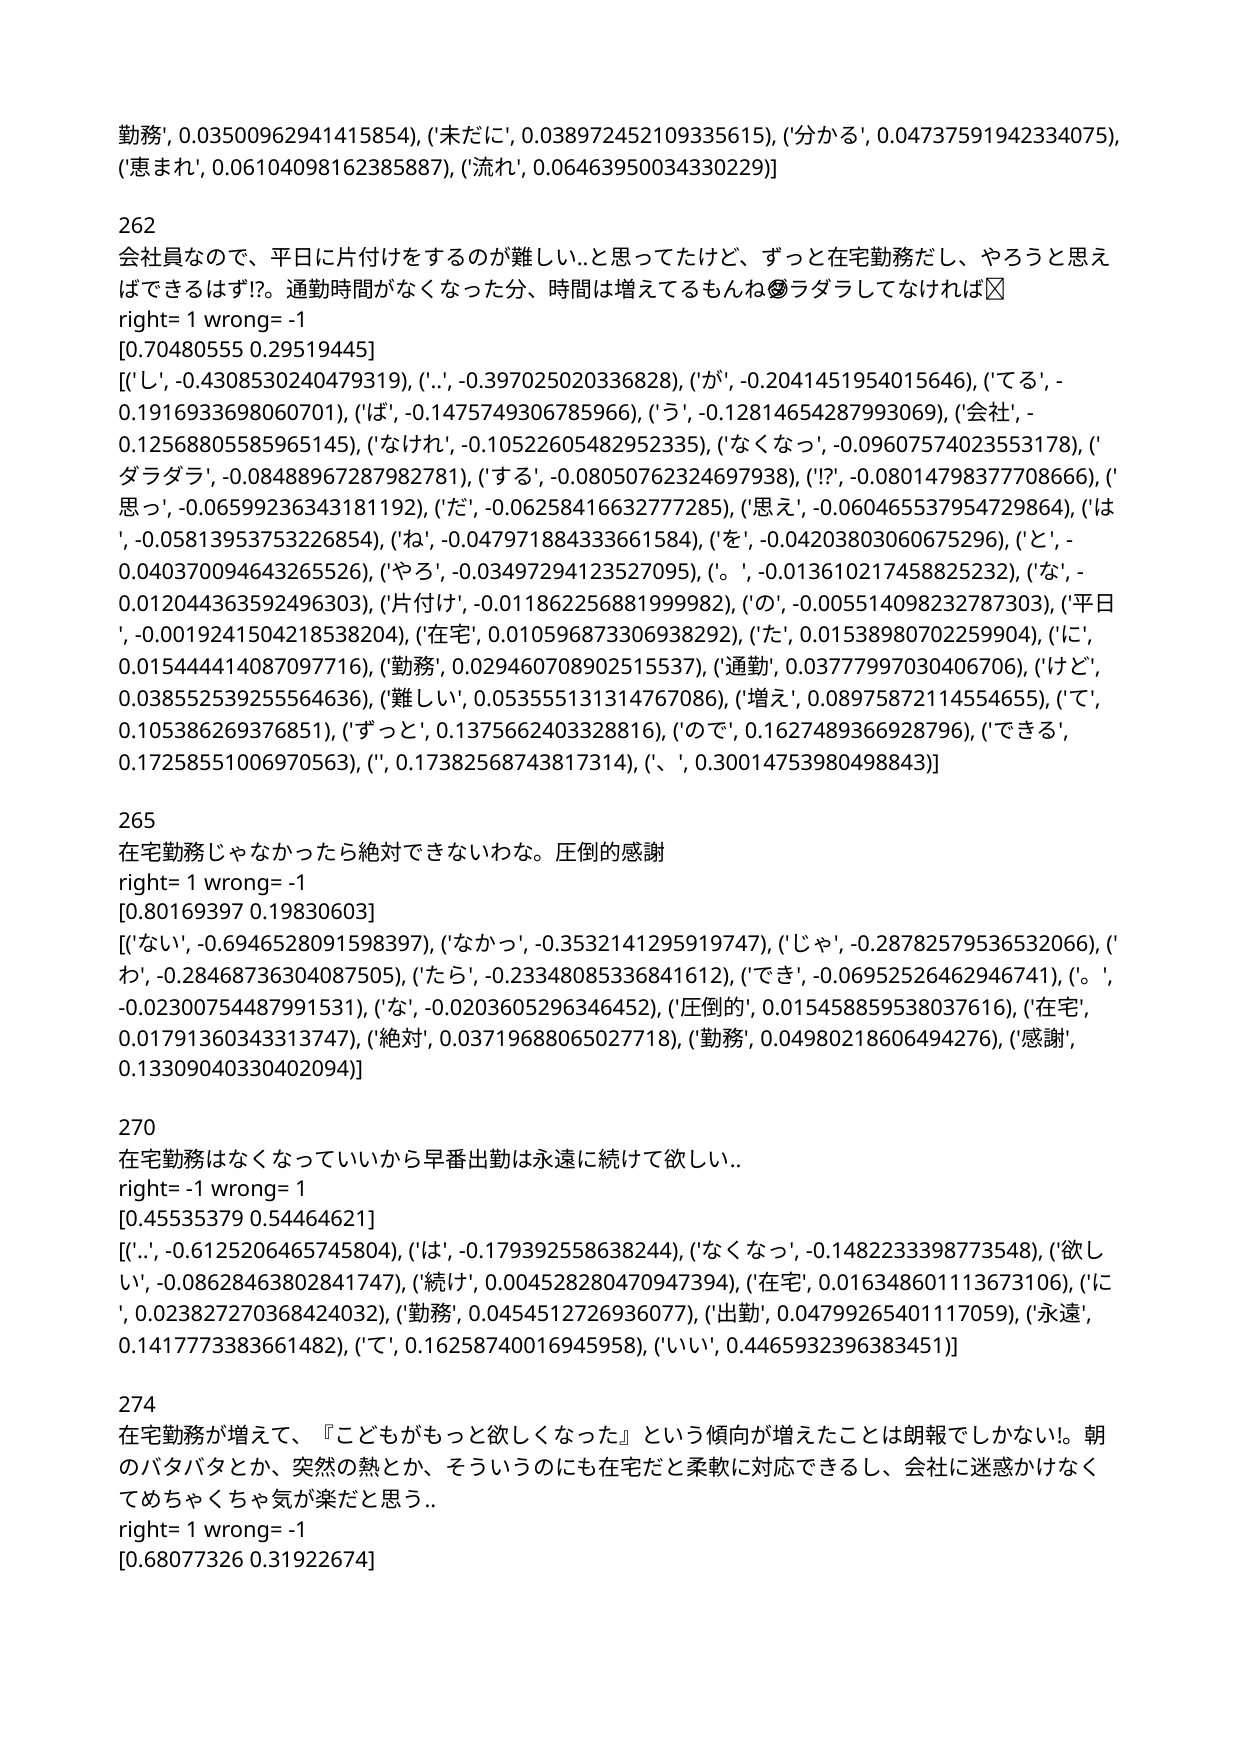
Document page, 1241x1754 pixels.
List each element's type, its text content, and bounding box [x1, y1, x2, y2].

text right= 1 wrong= -1 [118, 1514, 1122, 1543]
text [('ない', -0.6946528091598397), ('なかっ', -0.3532141295919747), ('じゃ', -0.28782579536532066), ('わ', -0.28468736304087505), ('たら', -0.23348085336841612), ('でき', -0.06952526462946741), ('。', -0.02300754487991531), ('な', -0.0203605296346452), ('圧倒的', 0.015458859538037616), ('在宅', 0.01791360343313747), ('絶対', 0.03719688065027718), ('勤務', 0.04980218606494276), ('感謝', 0.13309040330402094)] [118, 926, 1122, 1083]
text [('し', -0.4308530240479319), ('..', -0.397025020336828), ('が', -0.2041451954015646), ('てる', -0.1916933698060701), ('ば', -0.1475749306785966), ('う', -0.12814654287993069), ('会社', -0.12568805585965145), ('なけれ', -0.10522605482952335), ('なくなっ', -0.09607574023553178), ('ダラダラ', -0.08488967287982781), ('する', -0.08050762324697938), ('!?', -0.08014798377708666), ('思っ', -0.06599236343181192), ('だ', -0.06258416632777285), ('思え', -0.060465537954729864), ('は', -0.05813953753226854), ('ね', -0.047971884333661584), ('を', -0.04203803060675296), ('と', -0.040370094643265526), ('やろ', -0.03497294123527095), ('。', -0.013610217458825232), ('な', -0.012044363592496303), ('片付け', -0.011862256881999982), ('の', -0.005514098232787303), ('平日', -0.0019241504218538204), ('在宅', 0.010596873306938292), ('た', 0.01538980702259904), ('に', 0.015444414087097716), ('勤務', 0.029460708902515537), ('通勤', 0.03777997030406706), ('けど', 0.038552539255564636), ('難しい', 0.053555131314767086), ('増え', 0.08975872114554655), ('て', 0.105386269376851), ('ずっと', 0.1375662403328816), ('ので', 0.1627489366928796), ('できる', 0.17258551006970563), ('️', 0.17382568743817314), ('、', 0.30014753980498843)] [118, 363, 1122, 776]
text [('..', -0.6125206465745804), ('は', -0.179392558638244), ('なくなっ', -0.1482233398773548), ('欲しい', -0.08628463802841747), ('続け', 0.004528280470947394), ('在宅', 0.016348601113673106), ('に', 0.023827270368424032), ('勤務', 0.0454512726936077), ('出勤', 0.04799265401117059), ('永遠', 0.1417773383661482), ('て', 0.16258740016945958), ('いい', 0.4465932396383451)] [118, 1233, 1122, 1360]
text right= 1 wrong= -1 [118, 867, 1122, 896]
text 270 [118, 1112, 1122, 1142]
text right= -1 wrong= 1 [118, 1173, 1122, 1203]
text 在宅勤務はなくなっていいから早番出勤は永遠に続けて欲しい.. [118, 1142, 1122, 1173]
text right= 1 wrong= -1 [118, 304, 1122, 333]
text [0.80169397 0.19830603] [118, 896, 1122, 926]
text 265 [118, 805, 1122, 835]
text 在宅勤務が増えて、『こどもがもっと欲しくなった』という傾向が増えたことは朗報でしかない!。朝のバタバタとか、突然の熱とか、そういうのにも在宅だと柔軟に対応できるし、会社に迷惑かけなくてめちゃくちゃ気が楽だと思う.. [118, 1418, 1122, 1514]
text [0.70480555 0.29519445] [118, 333, 1122, 363]
text 在宅勤務じゃなかったら絶対できないわな。圧倒的感謝 [118, 835, 1122, 867]
text 274 [118, 1389, 1122, 1418]
text 勤務', 0.03500962941415854), ('未だに', 0.038972452109335615), ('分かる', 0.04737591942334075), ('恵まれ', 0.06104098162385887), ('流れ', 0.06463950034330229)] [118, 118, 1122, 182]
text [0.45535379 0.54464621] [118, 1203, 1122, 1233]
text 会社員なので、平日に片付けをするのが難しい..と思ってたけど、ずっと在宅勤務だし、やろうと思えばできるはず!?️。通勤時間がなくなった分、時間は増えてるもんね💧ダラダラしてなければ😅 [118, 240, 1122, 304]
text 262 [118, 210, 1122, 240]
text [0.68077326 0.31922674] [118, 1543, 1122, 1573]
